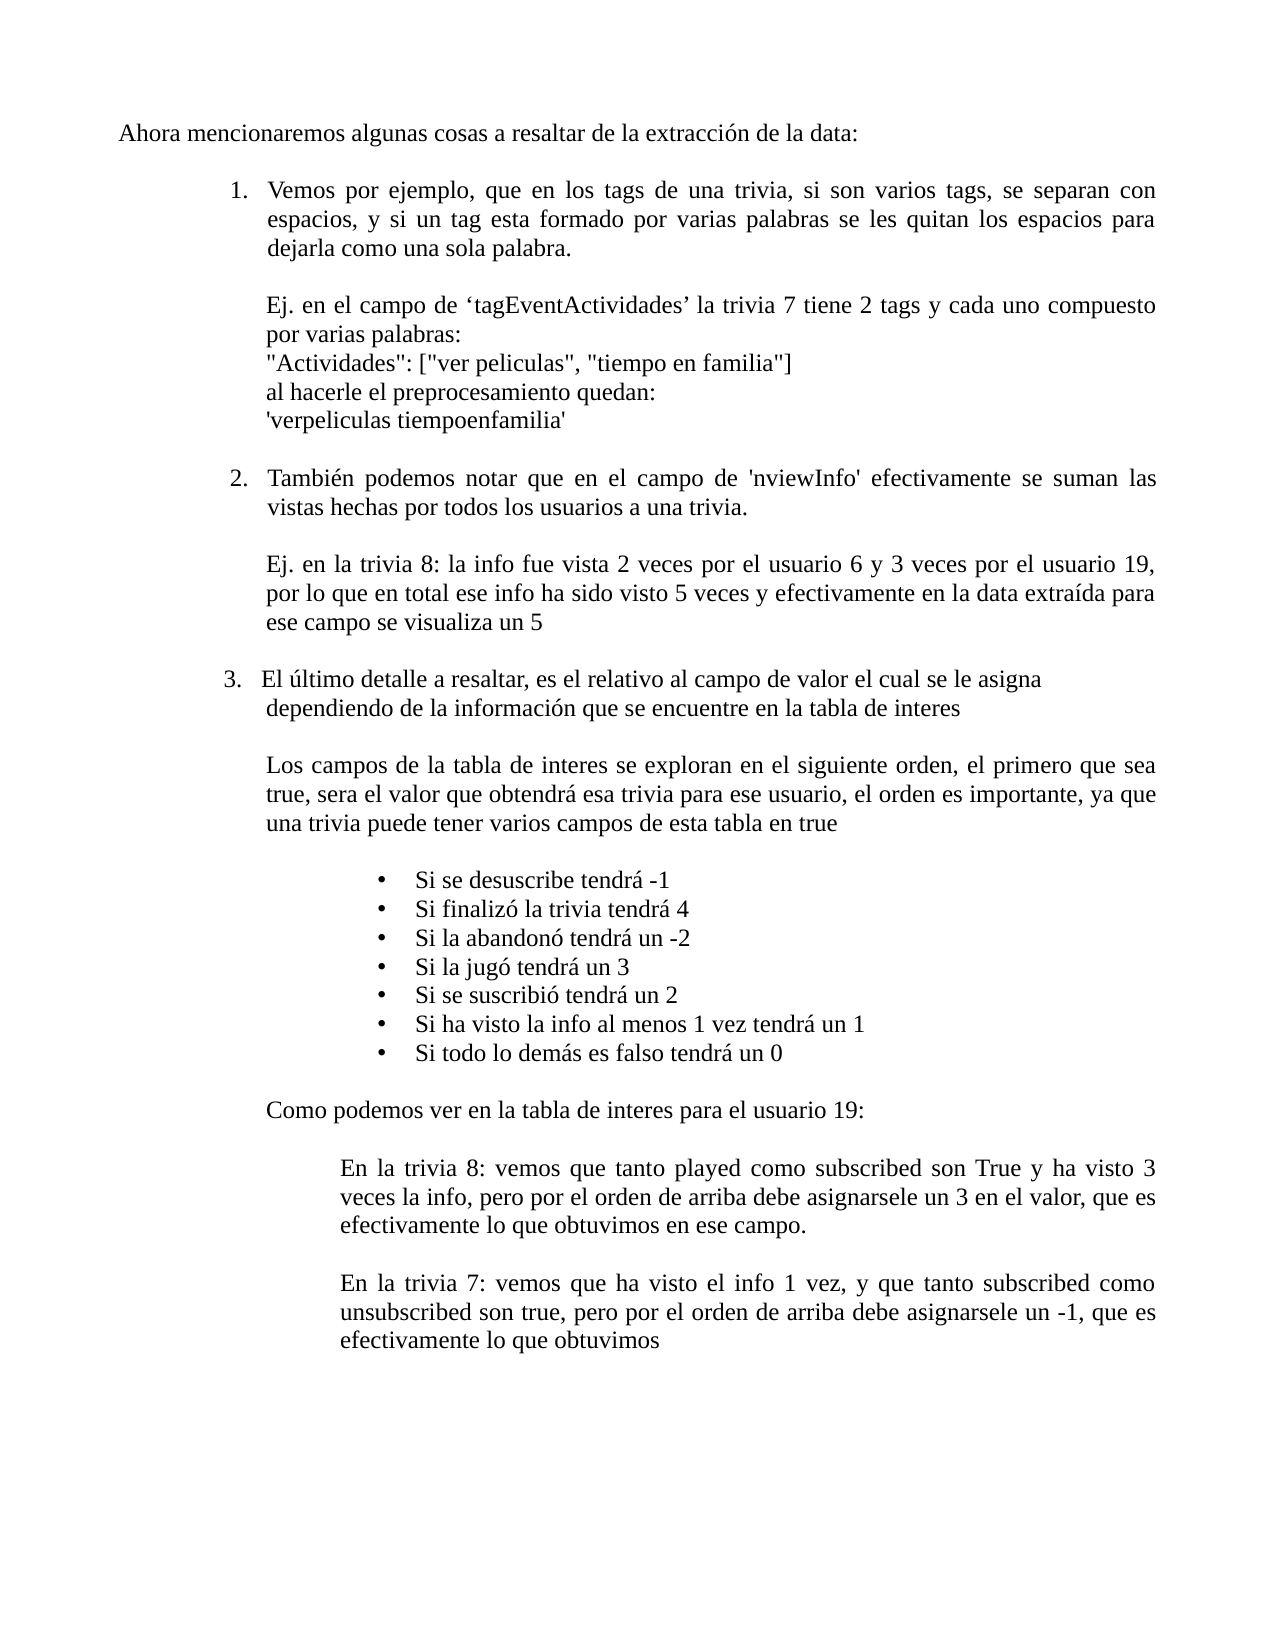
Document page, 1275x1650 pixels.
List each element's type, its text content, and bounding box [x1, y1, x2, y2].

text al hacerle el preprocesamiento quedan: [266, 377, 1157, 406]
list Si se suscribió tendrá un 2 [377, 981, 1157, 1009]
text dependiendo de la información que se encuentre en la tabla de interes [266, 693, 1157, 722]
list Si se desuscribe tendrá -1 [377, 866, 1157, 894]
list También podemos notar que en el campo de 'nviewInfo' efectivamente se suman las vistas hechas por todos los usuarios a una trivia. [229, 463, 1157, 521]
list Si ha visto la info al menos 1 vez tendrá un 1 [377, 1009, 1157, 1038]
text Los campos de la tabla de interes se exploran en el siguiente orden, el primero que sea true, sera el valor que obtendrá esa trivia para ese usuario, el orden es importante, ya que una trivia puede tener varios campos de esta tabla en true [266, 751, 1157, 837]
text En la trivia 8: vemos que tanto played como subscribed son True y ha visto 3 veces la info, pero por el orden de arriba debe asignarsele un 3 en el valor, que es efectivamente lo que obtuvimos en ese campo. [340, 1153, 1157, 1239]
list Vemos por ejemplo, que en los tags de una trivia, si son varios tags, se separan con espacios, y si un tag esta formado por varias palabras se les quitan los espacios para dejarla como una sola palabra. [229, 176, 1157, 262]
text Como podemos ver en la tabla de interes para el usuario 19: [266, 1096, 1157, 1124]
list Si la jugó tendrá un 3 [377, 952, 1157, 981]
list Si finalizó la trivia tendrá 4 [377, 894, 1157, 923]
text 'verpeliculas tiempoenfamilia' [266, 406, 1157, 434]
text Ej. en la trivia 8: la info fue vista 2 veces por el usuario 6 y 3 veces por el usuario 19, por lo que en total ese info ha sido visto 5 veces y efectivamente en la data extraída para ese campo se visualiza un 5 [266, 549, 1157, 636]
list Si todo lo demás es falso tendrá un 0 [377, 1038, 1157, 1067]
text "Actividades": ["ver peliculas", "tiempo en familia"] [266, 348, 1157, 377]
list Si la abandonó tendrá un -2 [377, 923, 1157, 952]
text Ej. en el campo de ‘tagEventActividades’ la trivia 7 tiene 2 tags y cada uno compuesto por varias palabras: [266, 291, 1157, 348]
text 3. El último detalle a resaltar, es el relativo al campo de valor el cual se le asigna [192, 664, 1157, 693]
text Ahora mencionaremos algunas cosas a resaltar de la extracción de la data: [118, 118, 1157, 147]
text En la trivia 7: vemos que ha visto el info 1 vez, y que tanto subscribed como unsubscribed son true, pero por el orden de arriba debe asignarsele un -1, que es efectivamente lo que obtuvimos [340, 1268, 1157, 1354]
